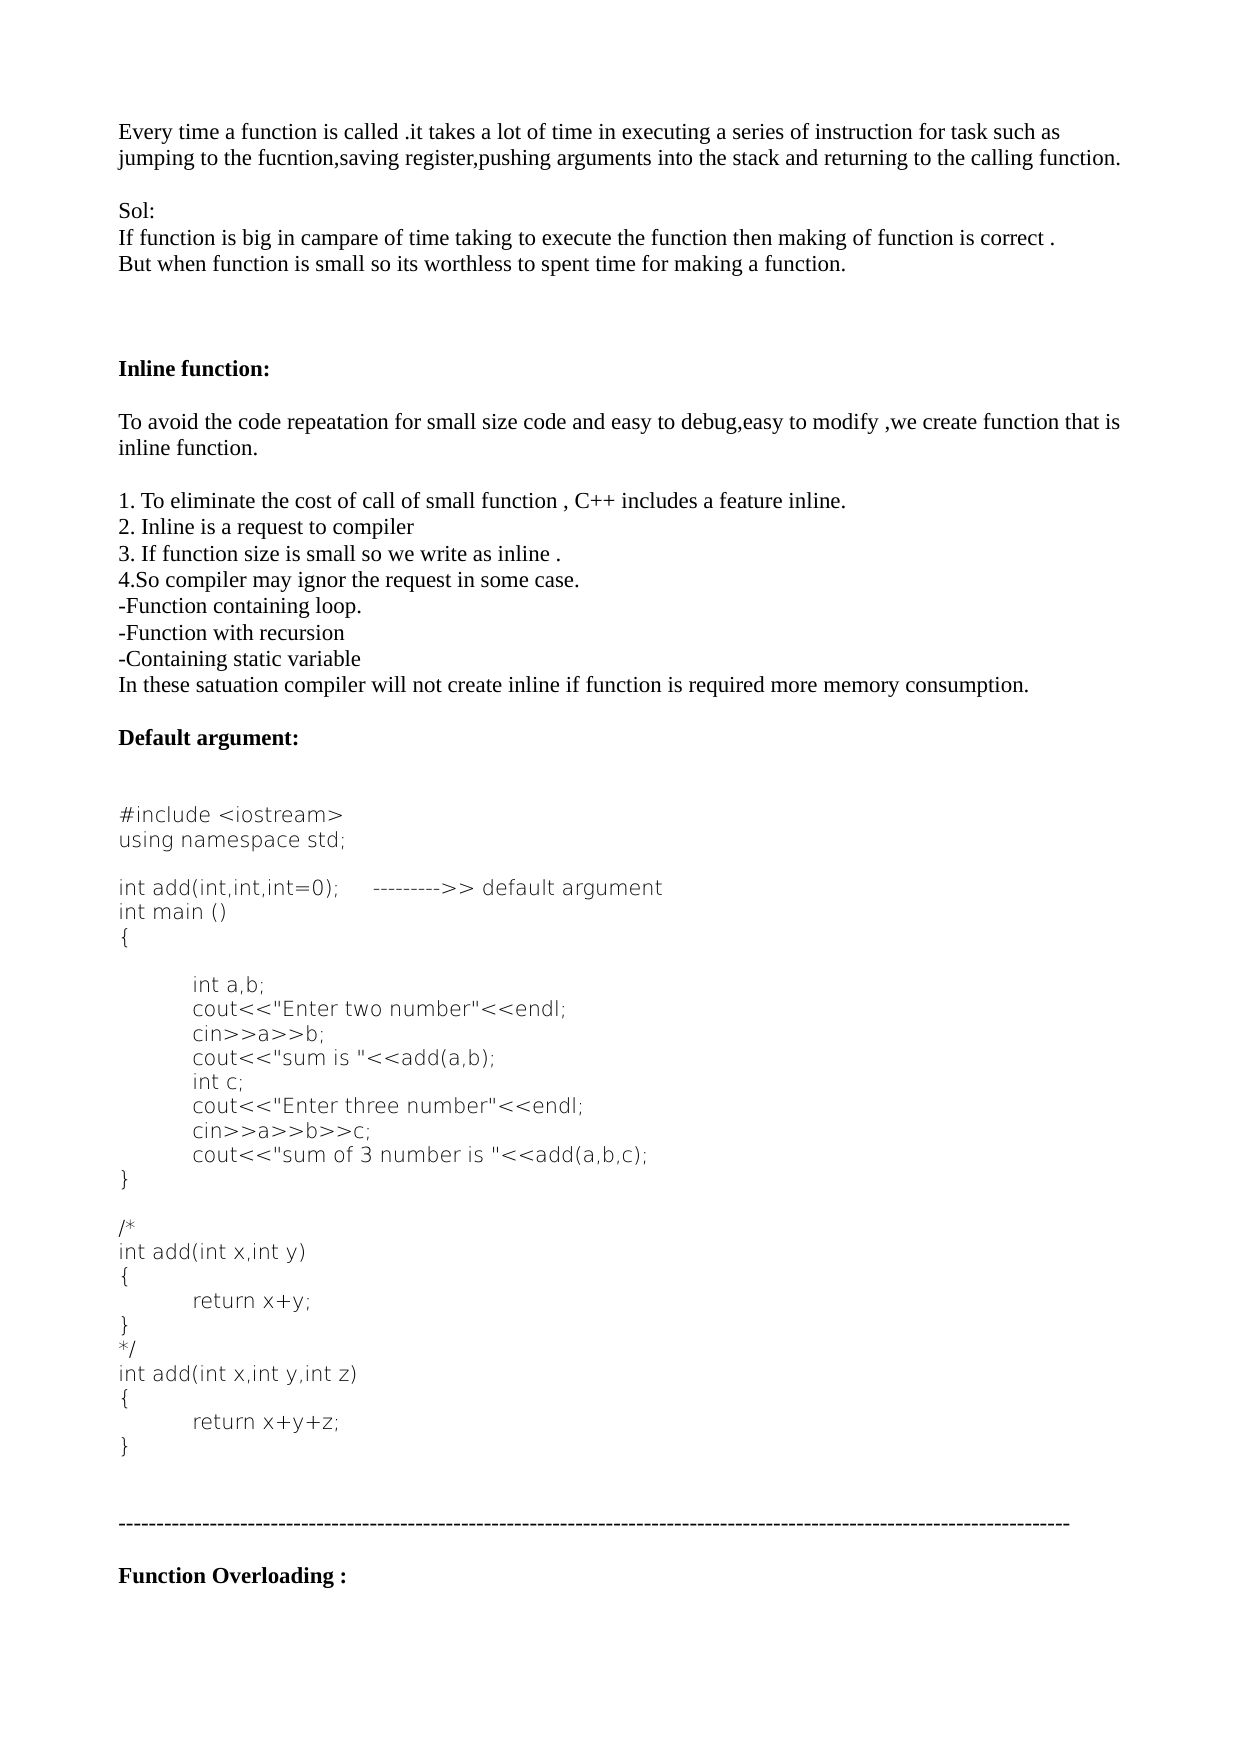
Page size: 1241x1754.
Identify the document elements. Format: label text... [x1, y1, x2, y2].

text { [118, 925, 1122, 949]
text But when function is small so its worthless to spent time for making a function. [118, 250, 1122, 276]
text } [118, 1434, 1122, 1459]
text } [118, 1313, 1122, 1337]
text cout<<"sum of 3 number is "<<add(a,b,c); [118, 1143, 1122, 1167]
text Every time a function is called .it takes a lot of time in executing a series of instruction for task such as jumping to the fucntion,saving register,pushing arguments into the stack and returning to the calling function. [118, 118, 1122, 171]
text int add(int x,int y) [118, 1240, 1122, 1264]
text int a,b; [118, 973, 1122, 997]
text #include <iostream> [118, 803, 1122, 828]
text cout<<"Enter three number"<<endl; [118, 1094, 1122, 1119]
text In these satuation compiler will not create inline if function is required more memory consumption. [118, 672, 1122, 698]
text int main () [118, 900, 1122, 925]
text Sol: [118, 197, 1122, 223]
text cin>>a>>b; [118, 1022, 1122, 1046]
text return x+y; [118, 1289, 1122, 1313]
text int add(int x,int y,int z) [118, 1362, 1122, 1386]
text To avoid the code repeatation for small size code and easy to debug,easy to modify ,we create function that is inline function. [118, 408, 1122, 461]
text 1. To eliminate the cost of call of small function , C++ includes a feature inline. [118, 487, 1122, 513]
text -Function containing loop. [118, 592, 1122, 619]
text } [118, 1167, 1122, 1192]
text return x+y+z; [118, 1410, 1122, 1434]
text int c; [118, 1070, 1122, 1094]
text cout<<"Enter two number"<<endl; [118, 997, 1122, 1022]
text -Containing static variable [118, 645, 1122, 672]
text cout<<"sum is "<<add(a,b); [118, 1046, 1122, 1070]
text -Function with recursion [118, 619, 1122, 645]
text 3. If function size is small so we write as inline . [118, 540, 1122, 566]
text int add(int,int,int=0); --------->> default argument [118, 876, 1122, 900]
text using namespace std; [118, 828, 1122, 852]
text */ [118, 1337, 1122, 1362]
text Inline function: [118, 355, 1122, 382]
text /* [118, 1216, 1122, 1240]
text 2. Inline is a request to compiler [118, 513, 1122, 540]
text { [118, 1264, 1122, 1289]
text ----------------------------------------------------------------------------------------------------------------------------- [118, 1509, 1122, 1536]
text Function Overloading : [118, 1562, 1122, 1588]
text cin>>a>>b>>c; [118, 1119, 1122, 1143]
text If function is big in campare of time taking to execute the function then making of function is correct . [118, 223, 1122, 250]
text { [118, 1386, 1122, 1410]
text Default argument: [118, 724, 1122, 751]
text 4.So compiler may ignor the request in some case. [118, 566, 1122, 592]
